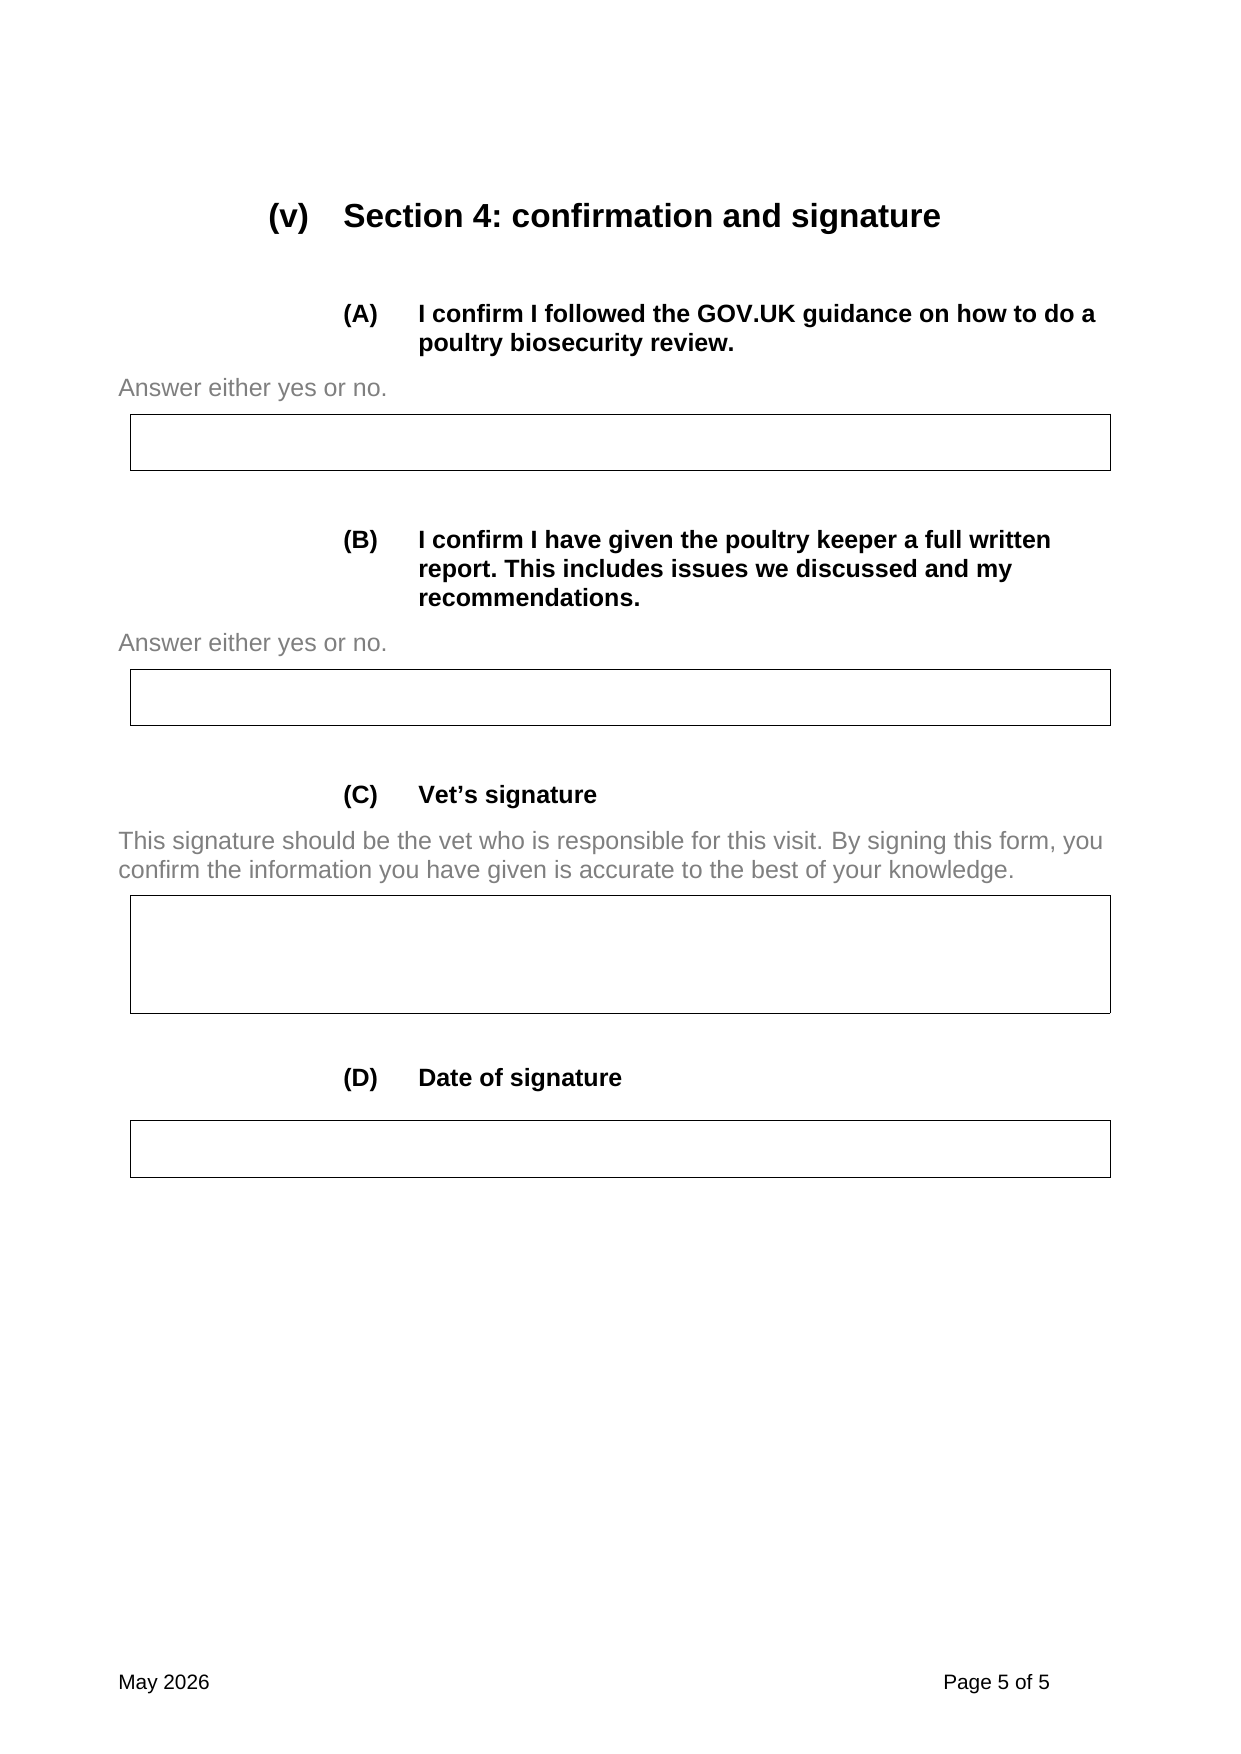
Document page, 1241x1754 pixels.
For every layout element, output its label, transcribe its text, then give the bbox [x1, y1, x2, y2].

text This signature should be the vet who is responsible for this visit. By signing this form, you confirm the information you have given is accurate to the best of your knowledge. [118, 826, 1122, 883]
text Answer either yes or no. [118, 628, 1122, 657]
subtitle Section 4: confirmation and signature [268, 190, 1122, 236]
subtitle I confirm I have given the poultry keeper a full written report. This includes issues we discussed and my recommendations. [343, 525, 1122, 611]
subtitle Vet’s signature [343, 780, 1122, 809]
subtitle I confirm I followed the GOV.UK guidance on how to do a poultry biosecurity review. [343, 299, 1122, 356]
subtitle Date of signature [343, 1063, 1122, 1092]
text Answer either yes or no. [118, 373, 1122, 402]
